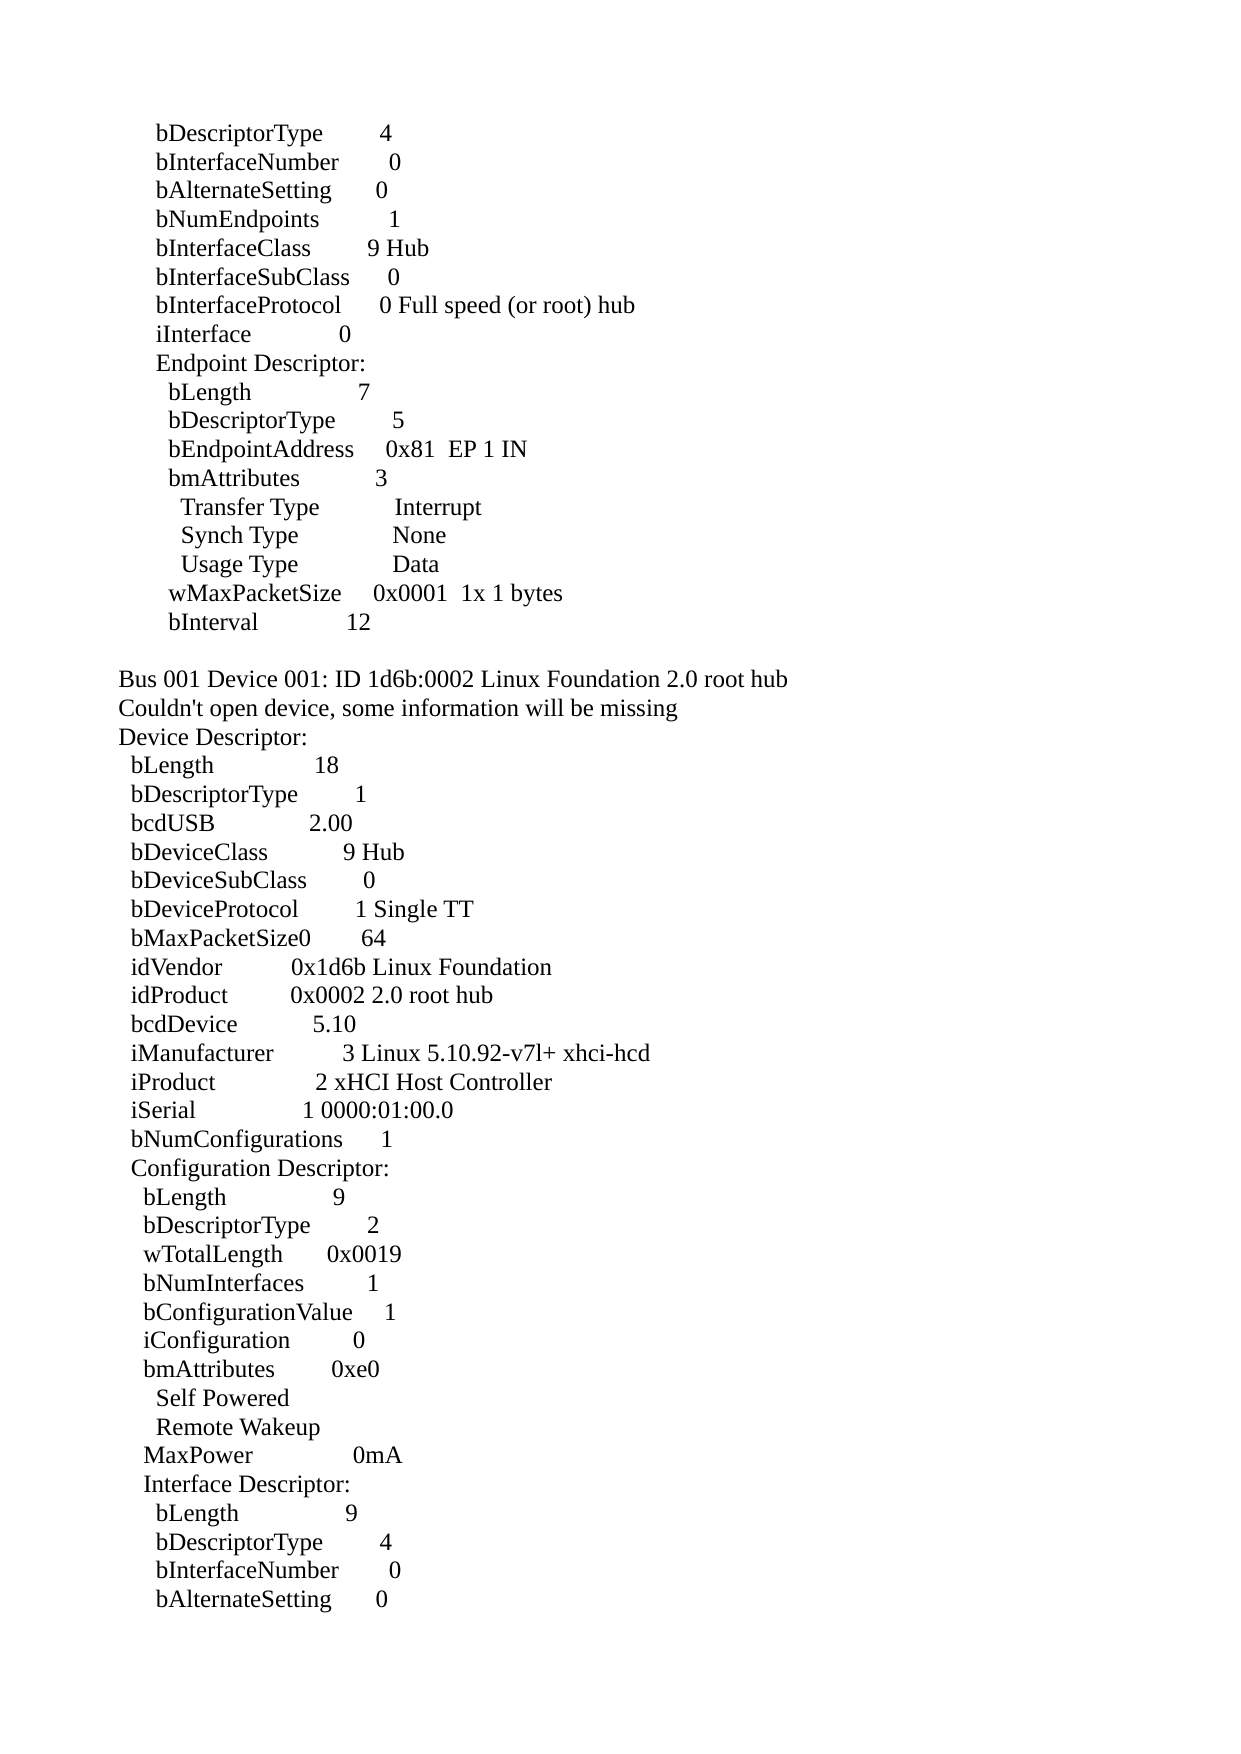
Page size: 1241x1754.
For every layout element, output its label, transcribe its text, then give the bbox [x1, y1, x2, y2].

text bInterfaceProtocol 0 Full speed (or root) hub [118, 291, 1122, 319]
text Usage Type Data [118, 549, 1122, 578]
text Couldn't open device, some information will be missing [118, 693, 1122, 722]
text bDescriptorType 1 [118, 779, 1122, 808]
text bLength 9 [118, 1498, 1122, 1527]
text idVendor 0x1d6b Linux Foundation [118, 952, 1122, 981]
text MaxPower 0mA [118, 1441, 1122, 1469]
text iInterface 0 [118, 319, 1122, 348]
text bInterfaceSubClass 0 [118, 262, 1122, 291]
text bmAttributes 0xe0 [118, 1354, 1122, 1383]
text iManufacturer 3 Linux 5.10.92-v7l+ xhci-hcd [118, 1038, 1122, 1067]
text Configuration Descriptor: [118, 1153, 1122, 1182]
text bInterfaceNumber 0 [118, 147, 1122, 176]
text bAlternateSetting 0 [118, 1584, 1122, 1613]
text bDeviceSubClass 0 [118, 866, 1122, 894]
text bInterfaceNumber 0 [118, 1556, 1122, 1584]
text bDeviceClass 9 Hub [118, 837, 1122, 866]
text bcdUSB 2.00 [118, 808, 1122, 837]
text iConfiguration 0 [118, 1326, 1122, 1354]
text bNumEndpoints 1 [118, 204, 1122, 233]
text bLength 7 [118, 377, 1122, 406]
text Endpoint Descriptor: [118, 348, 1122, 377]
text Interface Descriptor: [118, 1469, 1122, 1498]
text bLength 18 [118, 751, 1122, 779]
text bDeviceProtocol 1 Single TT [118, 894, 1122, 923]
text iSerial 1 0000:01:00.0 [118, 1096, 1122, 1124]
text iProduct 2 xHCI Host Controller [118, 1067, 1122, 1096]
text bNumConfigurations 1 [118, 1124, 1122, 1153]
text Synch Type None [118, 521, 1122, 549]
text bDescriptorType 4 [118, 1527, 1122, 1556]
text idProduct 0x0002 2.0 root hub [118, 981, 1122, 1009]
text bNumInterfaces 1 [118, 1268, 1122, 1297]
text bInterval 12 [118, 607, 1122, 636]
text bAlternateSetting 0 [118, 176, 1122, 204]
text bMaxPacketSize0 64 [118, 923, 1122, 952]
text bInterfaceClass 9 Hub [118, 233, 1122, 262]
text wMaxPacketSize 0x0001 1x 1 bytes [118, 578, 1122, 607]
text bcdDevice 5.10 [118, 1009, 1122, 1038]
text Bus 001 Device 001: ID 1d6b:0002 Linux Foundation 2.0 root hub [118, 664, 1122, 693]
text bDescriptorType 2 [118, 1211, 1122, 1239]
text bLength 9 [118, 1182, 1122, 1211]
text bDescriptorType 5 [118, 406, 1122, 434]
text Transfer Type Interrupt [118, 492, 1122, 521]
text bEndpointAddress 0x81 EP 1 IN [118, 434, 1122, 463]
text bmAttributes 3 [118, 463, 1122, 492]
text bConfigurationValue 1 [118, 1297, 1122, 1326]
text wTotalLength 0x0019 [118, 1239, 1122, 1268]
text Self Powered [118, 1383, 1122, 1412]
text Remote Wakeup [118, 1412, 1122, 1441]
text bDescriptorType 4 [118, 118, 1122, 147]
text Device Descriptor: [118, 722, 1122, 751]
